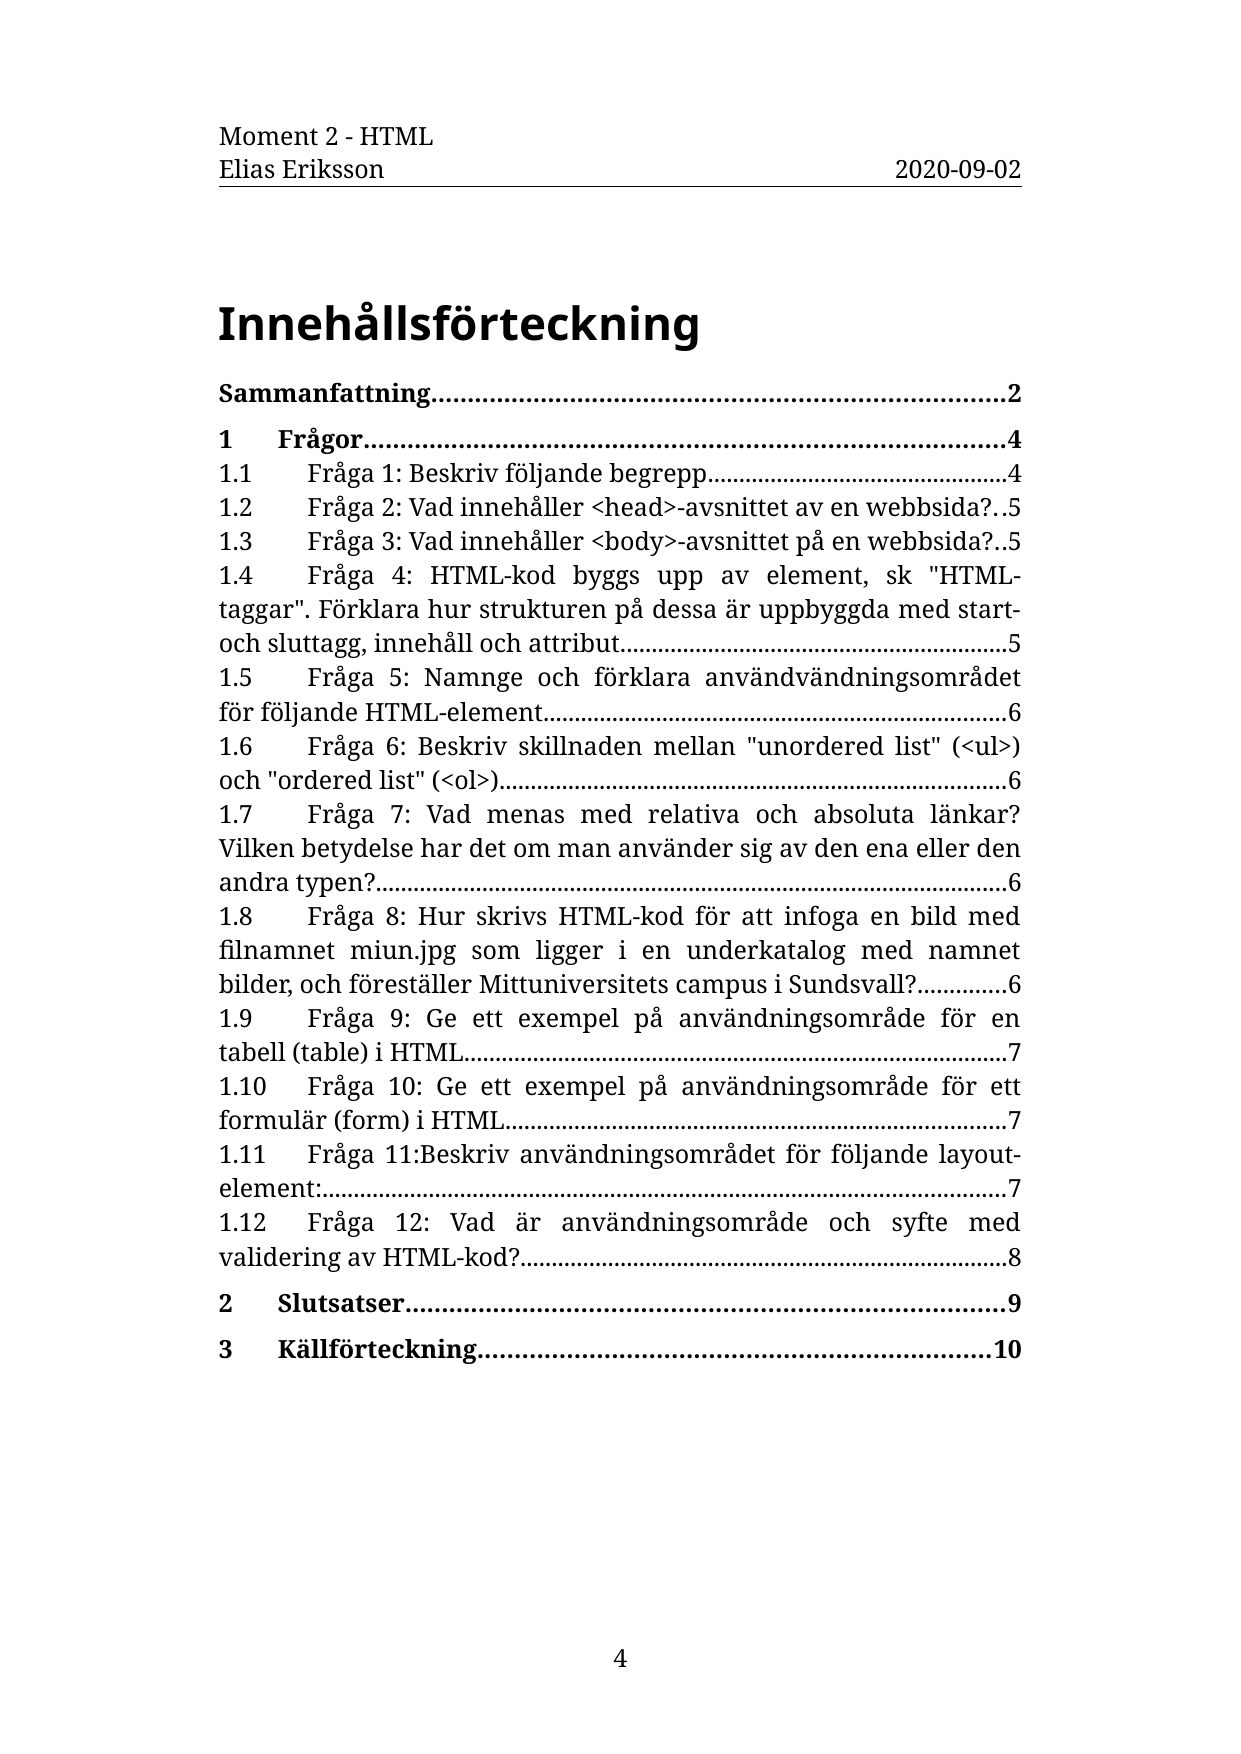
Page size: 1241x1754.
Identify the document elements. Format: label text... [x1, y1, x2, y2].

text 3 Källförteckning 10 [218, 1332, 1022, 1366]
text 2 Slutsatser 9 [218, 1286, 1022, 1320]
text 1.2 Fråga 2: Vad innehåller <head>-avsnittet av en webbsida? 5 [218, 490, 1022, 524]
text 1.7 Fråga 7: Vad menas med relativa och absoluta länkar? Vilken betydelse har det om man använder sig av den ena eller den andra typen? 6 [218, 796, 1022, 898]
text 1.10 Fråga 10: Ge ett exempel på användningsområde för ett formulär (form) i HTML. 7 [218, 1069, 1022, 1137]
text 1.8 Fråga 8: Hur skrivs HTML-kod för att infoga en bild med filnamnet miun.jpg som ligger i en underkatalog med namnet bilder, och föreställer Mittuniversitets campus i Sundsvall? 6 [218, 898, 1022, 1001]
text 1 Frågor 4 [218, 422, 1022, 456]
text 1.11 Fråga 11:Beskriv användningsområdet för följande layout-element: 7 [218, 1137, 1022, 1205]
text 1.12 Fråga 12: Vad är användningsområde och syfte med validering av HTML-kod? 8 [218, 1205, 1022, 1273]
text 1.1 Fråga 1: Beskriv följande begrepp 4 [218, 456, 1022, 490]
text 1.5 Fråga 5: Namnge och förklara användvändningsområdet för följande HTML-element 6 [218, 660, 1022, 728]
text 1.4 Fråga 4: HTML-kod byggs upp av element, sk "HTML-taggar". Förklara hur strukturen på dessa är uppbyggda med start- och sluttagg, innehåll och attribut. 5 [218, 558, 1022, 660]
text 1.6 Fråga 6: Beskriv skillnaden mellan "unordered list" (<ul>) och "ordered list" (<ol>). 6 [218, 728, 1022, 796]
text 1.9 Fråga 9: Ge ett exempel på användningsområde för en tabell (table) i HTML. 7 [218, 1001, 1022, 1069]
text Sammanfattning 2 [218, 375, 1022, 409]
subtitle Innehållsförteckning [218, 291, 1022, 353]
text 1.3 Fråga 3: Vad innehåller <body>-avsnittet på en webbsida? 5 [218, 524, 1022, 558]
